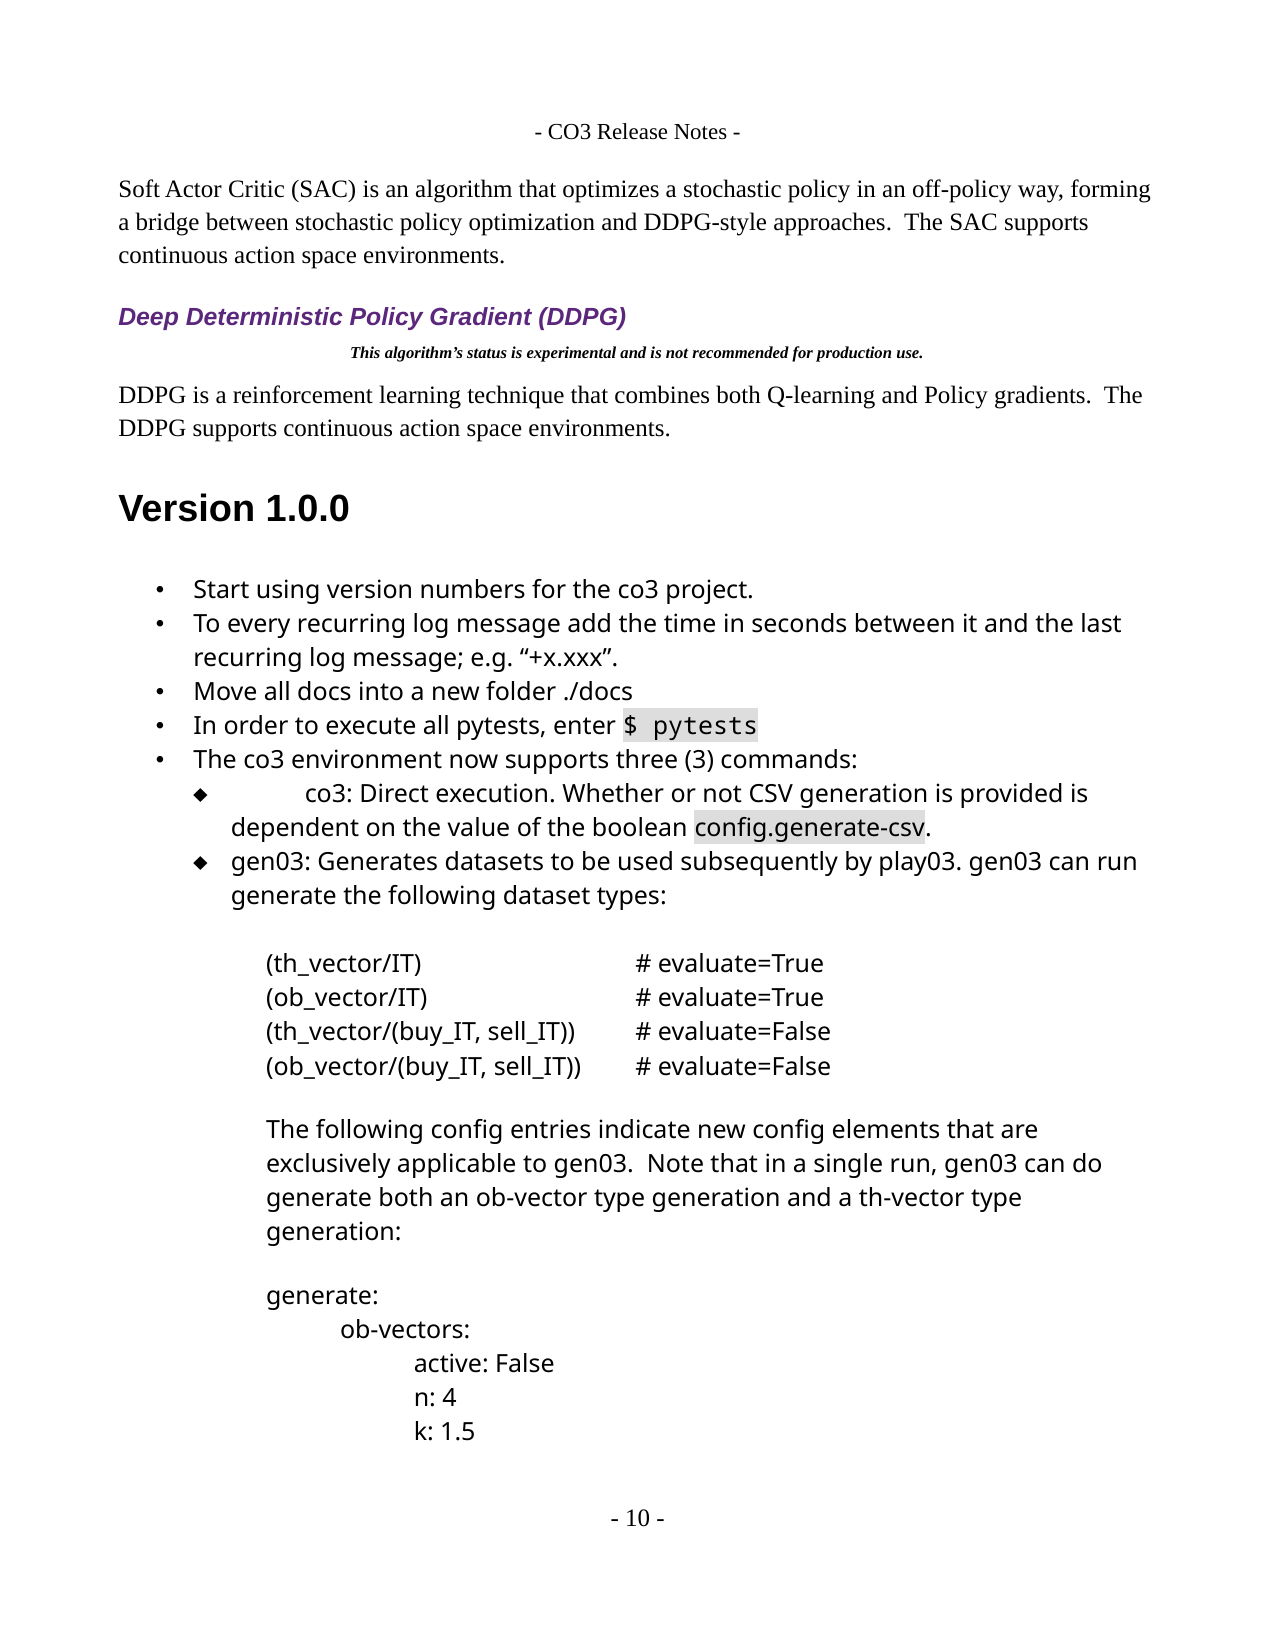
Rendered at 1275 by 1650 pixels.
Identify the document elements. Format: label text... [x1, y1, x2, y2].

text (ob_vector/(buy_IT, sell_IT)) # evaluate=False [118, 1048, 1157, 1082]
text active: False [118, 1346, 1157, 1380]
list gen03: Generates datasets to be used subsequently by play03. gen03 can run generate the following dataset types: [193, 844, 1157, 912]
list The co3 environment now supports three (3) commands: [156, 742, 1157, 776]
list Start using version numbers for the co3 project. [156, 571, 1157, 605]
text DDPG is a reinforcement learning technique that combines both Q-learning and Policy gradients. The DDPG supports continuous action space environments. [118, 380, 1157, 442]
subtitle Deep Deterministic Policy Gradient (DDPG) [118, 302, 1157, 331]
text Soft Actor Critic (SAC) is an algorithm that optimizes a stochastic policy in an off-policy way, forming a bridge between stochastic policy optimization and DDPG-style approaches. The SAC supports continuous action space environments. [118, 174, 1157, 269]
list In order to execute all pytests, enter $ pytests [156, 707, 1157, 742]
list To every recurring log message add the time in seconds between it and the last recurring log message; e.g. “+x.xxx”. [156, 605, 1157, 673]
text k: 1.5 [118, 1414, 1157, 1448]
text (ob_vector/IT) # evaluate=True [118, 980, 1157, 1014]
text n: 4 [118, 1380, 1157, 1414]
list co3: Direct execution. Whether or not CSV generation is provided is dependent on the value of the boolean config.generate-csv. [193, 776, 1157, 844]
text ob-vectors: [118, 1312, 1157, 1346]
list Move all docs into a new folder ./docs [156, 673, 1157, 707]
text (th_vector/IT) # evaluate=True [118, 946, 1157, 980]
text This algorithm’s status is experimental and is not recommended for production use. [118, 343, 1157, 362]
text The following config entries indicate new config elements that are exclusively applicable to gen03. Note that in a single run, gen03 can do generate both an ob-vector type generation and a th-vector type generation: [266, 1112, 1157, 1248]
text generate: [118, 1278, 1157, 1312]
text (th_vector/(buy_IT, sell_IT)) # evaluate=False [118, 1014, 1157, 1048]
subtitle Version 1.0.0 [118, 485, 1157, 529]
